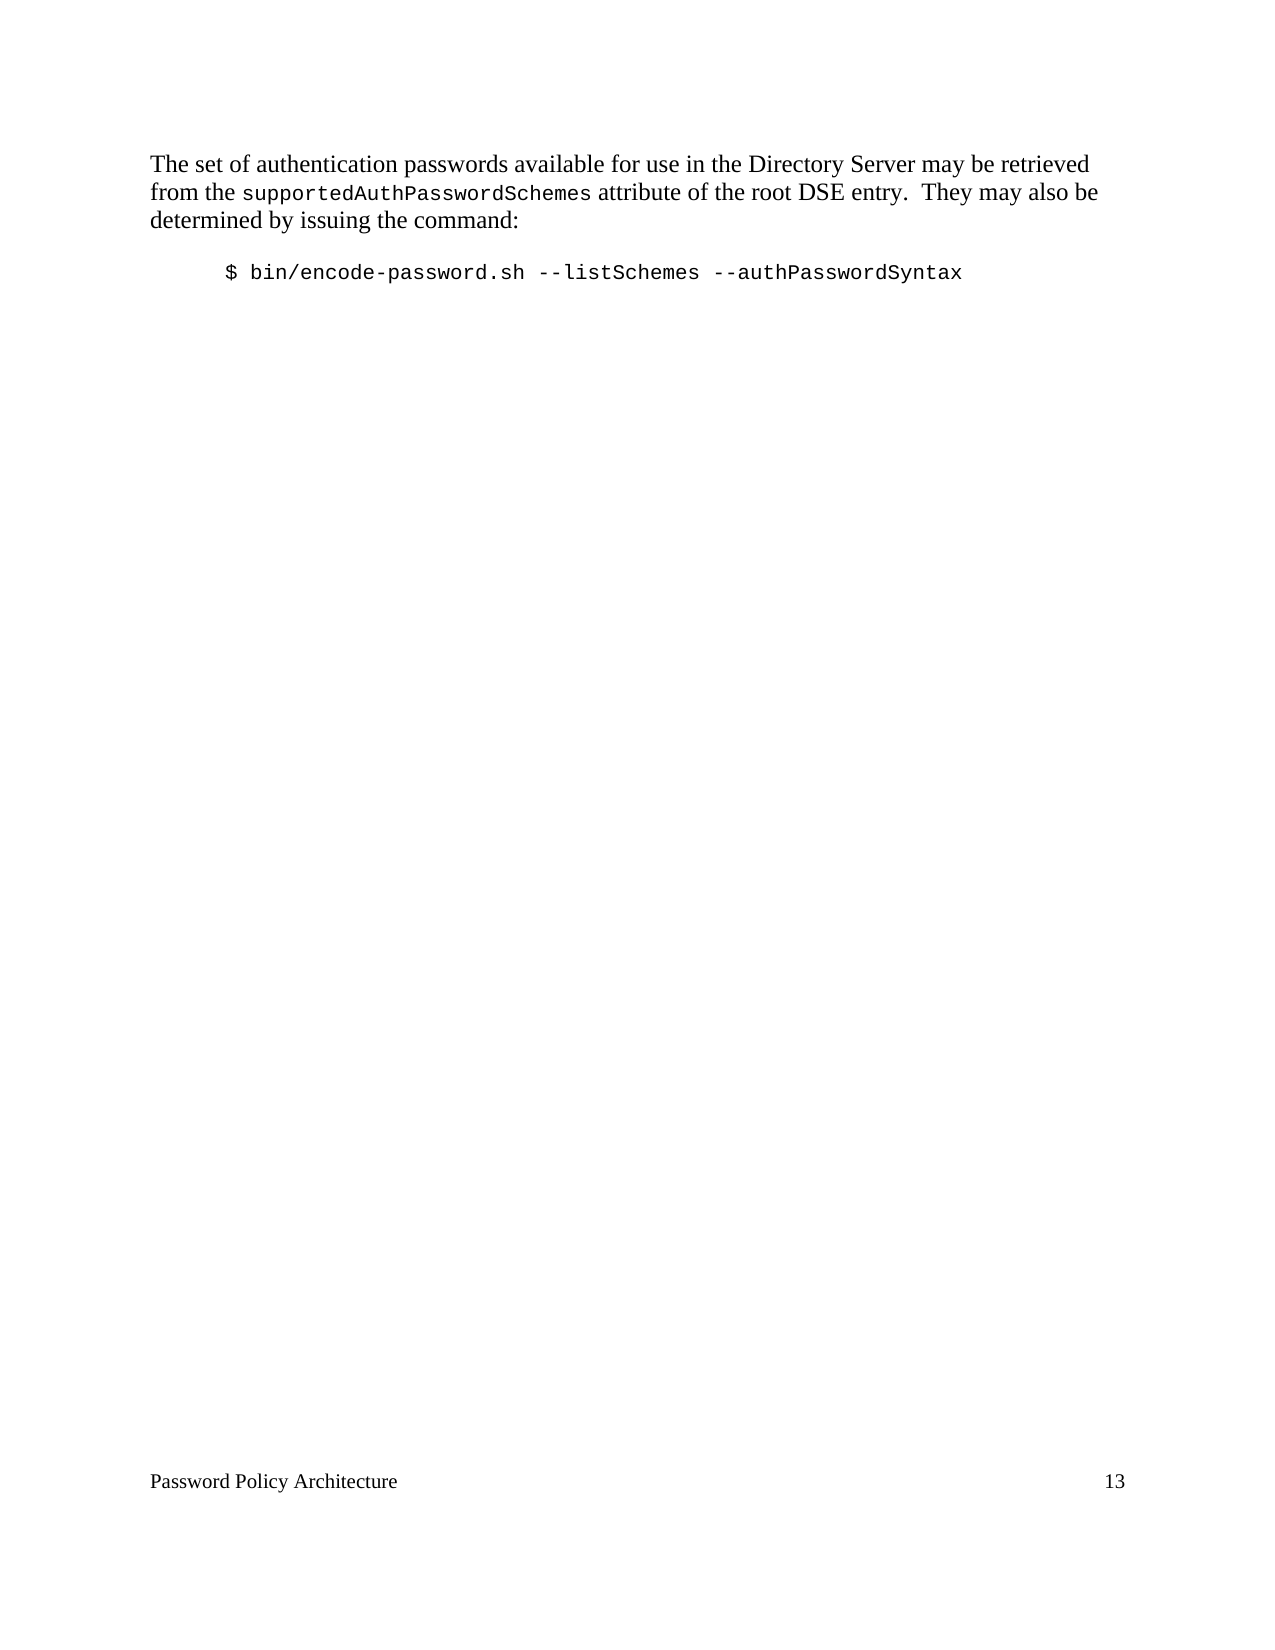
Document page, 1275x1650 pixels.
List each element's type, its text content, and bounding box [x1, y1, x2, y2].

text The set of authentication passwords available for use in the Directory Server may be retrieved from the supportedAuthPasswordSchemes attribute of the root DSE entry. They may also be determined by issuing the command: [150, 150, 1125, 234]
text $ bin/encode-password.sh --listSchemes --authPasswordSyntax [225, 262, 1125, 285]
